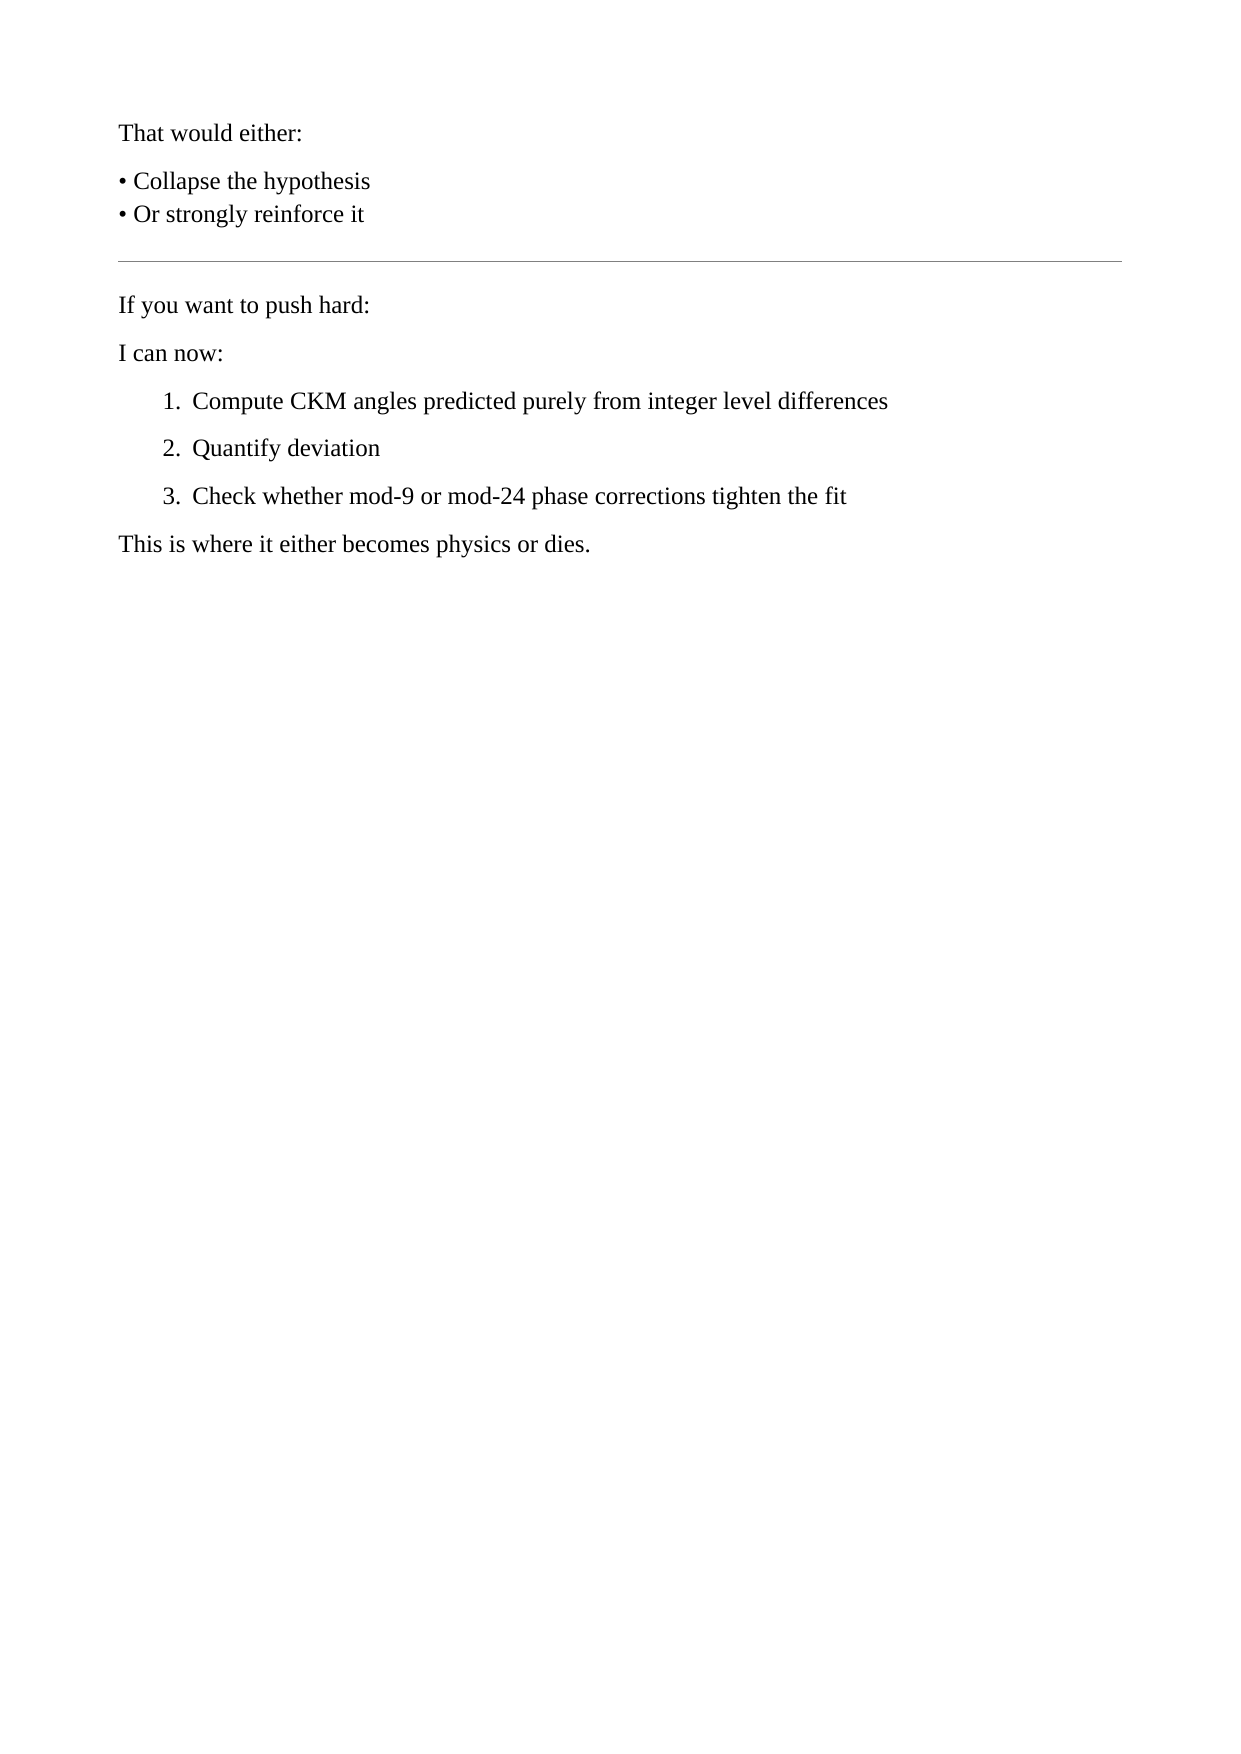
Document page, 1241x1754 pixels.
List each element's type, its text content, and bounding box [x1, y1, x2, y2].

text This is where it either becomes physics or dies. [118, 529, 1122, 557]
text If you want to push hard: [118, 291, 1122, 319]
text That would either: [118, 118, 1122, 147]
text I can now: [118, 338, 1122, 367]
list Check whether mod-9 or mod-24 phase corrections tighten the fit [162, 481, 1122, 510]
text • Collapse the hypothesis • Or strongly reinforce it [118, 166, 1122, 227]
list Compute CKM angles predicted purely from integer level differences [162, 386, 1122, 414]
list Quantify deviation [162, 433, 1122, 462]
